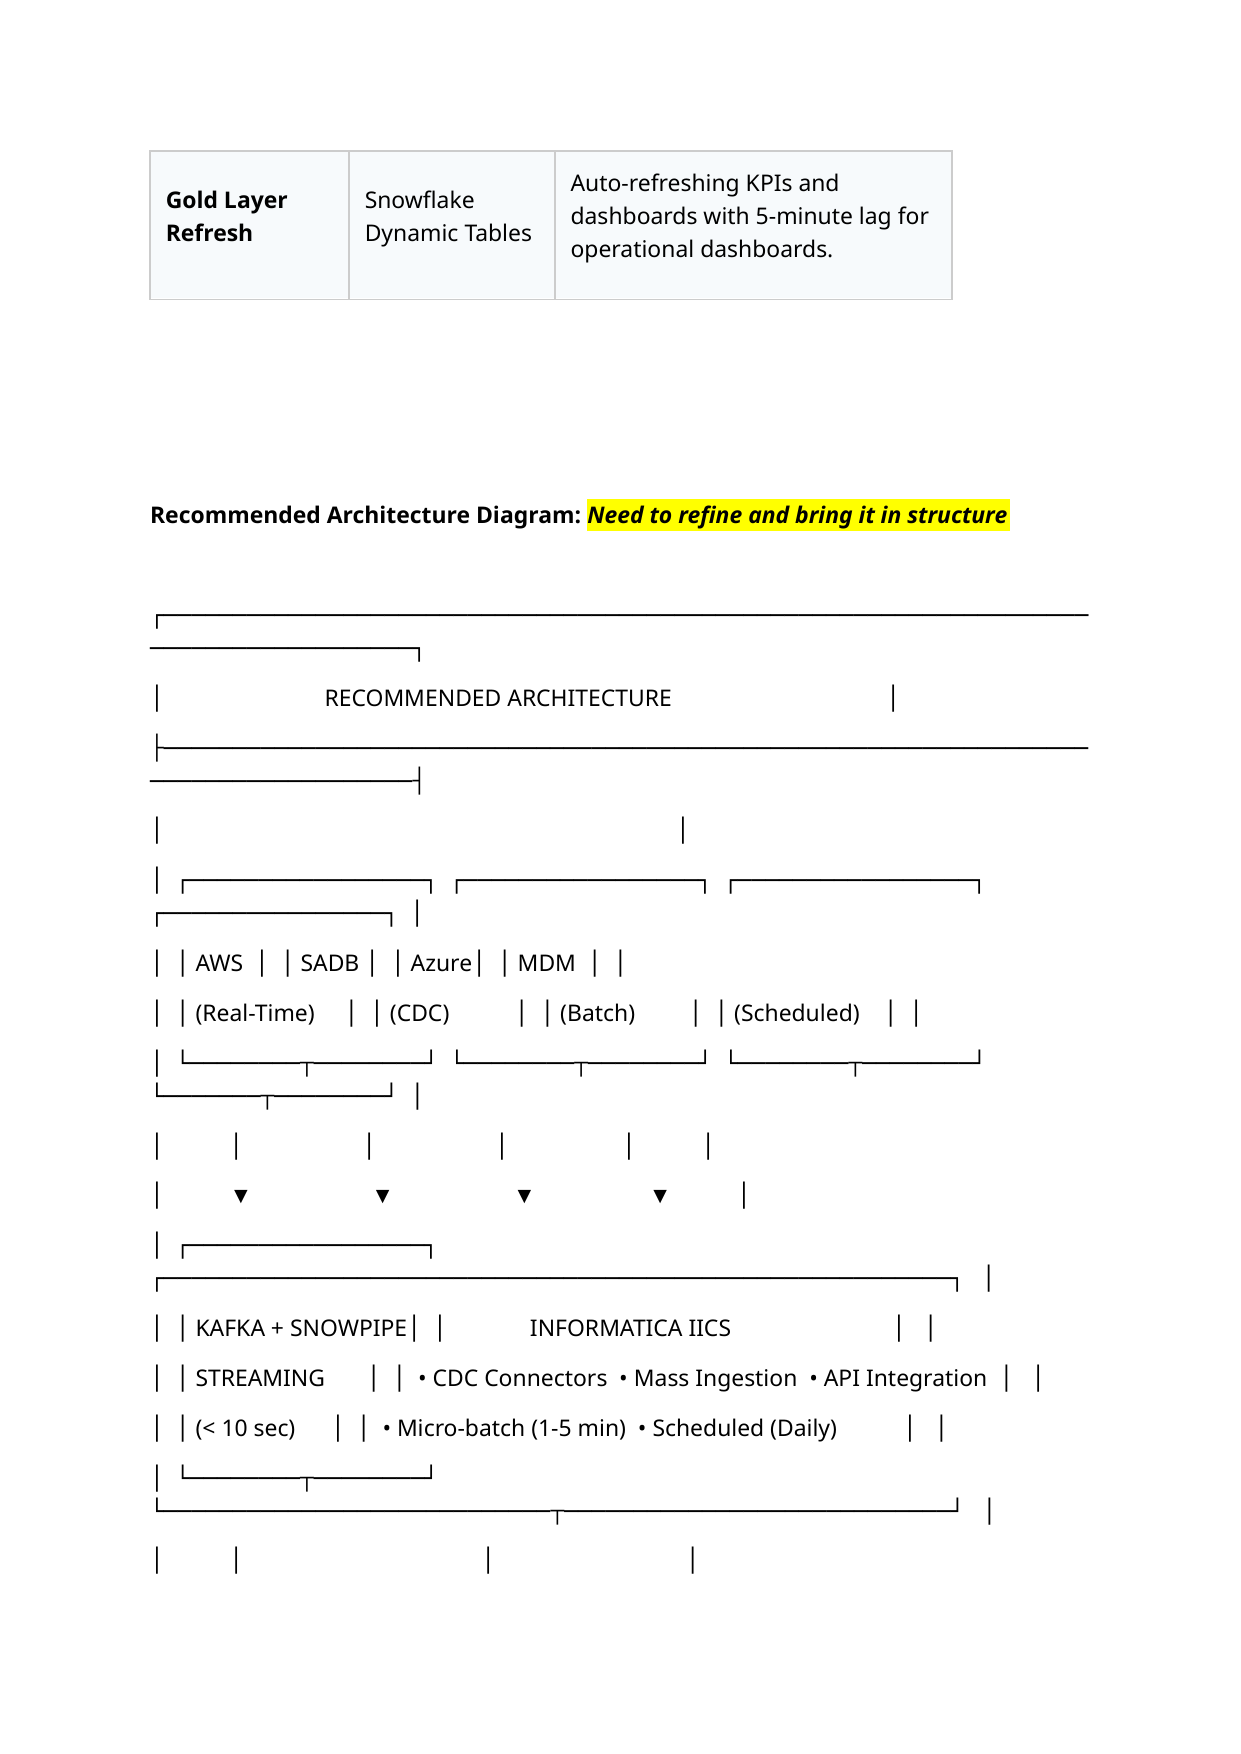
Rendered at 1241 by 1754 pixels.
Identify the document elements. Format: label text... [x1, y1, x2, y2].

text │ RECOMMENDED ARCHITECTURE │ [150, 682, 1090, 713]
text │ │ │ │ │ │ [150, 1130, 1090, 1161]
text │ │ │ │ [150, 1544, 1090, 1576]
text │ └────────┬────────┘ └────────────────────────────┬────────────────────────────┘ │ [150, 1462, 1090, 1526]
table_cell Auto-refreshing KPIs and dashboards with 5-minute lag for operational dashboards. [556, 152, 951, 298]
text │ │ (< 10 sec) │ │ • Micro-batch (1-5 min) • Scheduled (Daily) │ │ [150, 1412, 1090, 1443]
text │ └────────┬────────┘ └────────┬────────┘ └────────┬────────┘ └───────┬────────┘ │ [150, 1047, 1090, 1111]
text ┌──────────────────────────────────────────────────────────────────────────────────────┐ [150, 599, 1090, 663]
table_cell Snowflake Dynamic Tables [350, 152, 554, 298]
text │ ┌─────────────────┐ ┌─────────────────┐ ┌─────────────────┐ ┌────────────────┐ │ [150, 864, 1090, 929]
text │ ┌─────────────────┐ ┌─────────────────────────────────────────────────────────┐ │ [150, 1229, 1090, 1294]
text │ ▼ ▼ ▼ ▼ │ [150, 1179, 1090, 1211]
text │ │ AWS │ │ SADB │ │ Azure│ │ MDM │ │ [150, 947, 1090, 978]
text │ │ STREAMING │ │ • CDC Connectors • Mass Ingestion • API Integration │ │ [150, 1362, 1090, 1393]
text Recommended Architecture Diagram: Need to refine and bring it in structure [150, 499, 1090, 531]
table_cell Gold Layer Refresh [151, 152, 348, 298]
text ├──────────────────────────────────────────────────────────────────────────────────────┤ [150, 732, 1090, 796]
text │ │ (Real-Time) │ │ (CDC) │ │ (Batch) │ │ (Scheduled) │ │ [150, 997, 1090, 1028]
text │ │ [150, 814, 1090, 846]
text │ │ KAFKA + SNOWPIPE│ │ INFORMATICA IICS │ │ [150, 1312, 1090, 1343]
